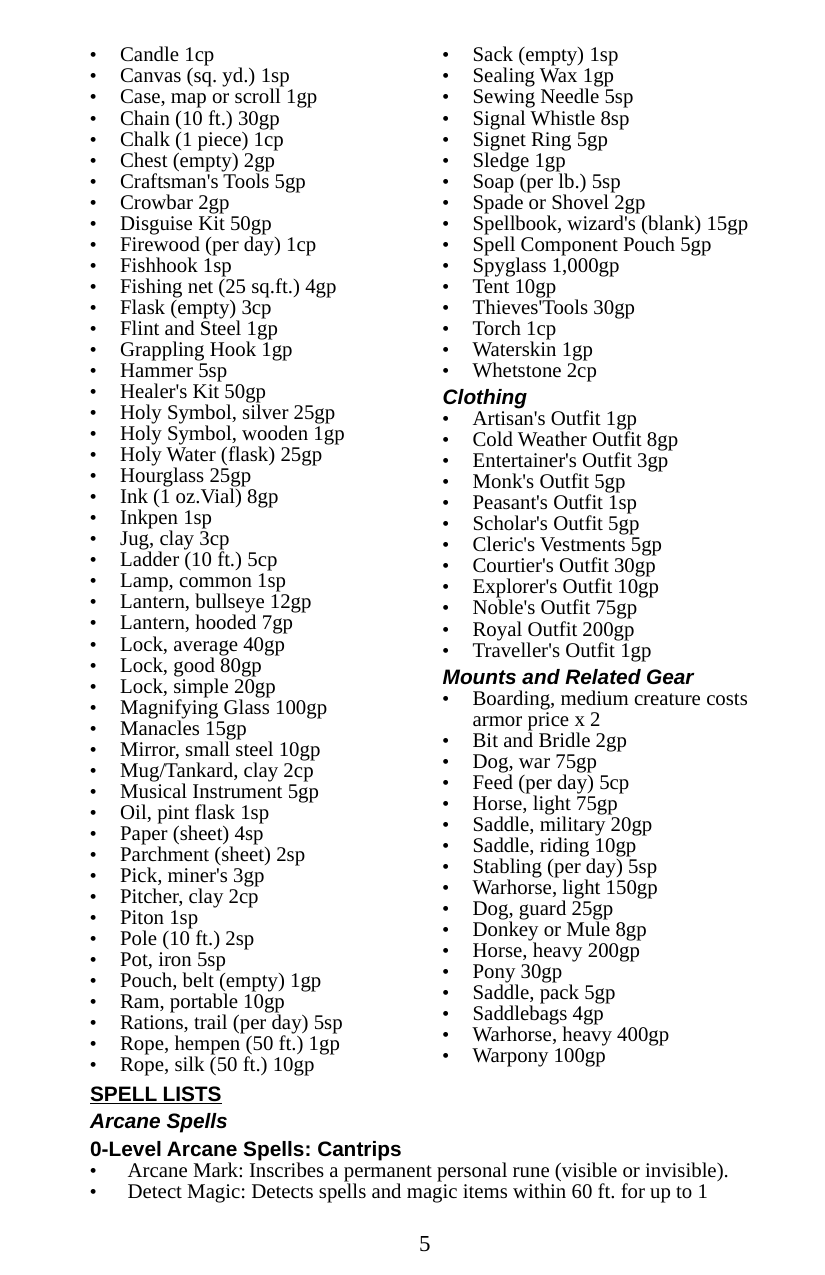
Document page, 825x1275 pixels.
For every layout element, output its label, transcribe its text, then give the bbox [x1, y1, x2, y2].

list Saddlebags 4gp [442, 1004, 765, 1025]
list Ram, portable 10gp [90, 992, 412, 1013]
list Traveller's Outfit 1gp [442, 640, 765, 661]
list Crowbar 2gp [90, 192, 412, 213]
list Mirror, small steel 10gp [90, 739, 412, 760]
list Flask (empty) 3cp [90, 297, 412, 318]
list Dog, guard 25gp [442, 899, 765, 920]
list Hourglass 25gp [90, 466, 412, 487]
list Chest (empty) 2gp [90, 150, 412, 171]
list Feed (per day) 5cp [442, 772, 765, 793]
list Craftsman's Tools 5gp [90, 171, 412, 192]
subtitle Spell Lists [90, 1085, 765, 1106]
list Warhorse, heavy 400gp [442, 1025, 765, 1046]
list Lamp, common 1sp [90, 571, 412, 592]
list Lantern, bullseye 12gp [90, 592, 412, 613]
list Magnifying Glass 100gp [90, 697, 412, 718]
list Spyglass 1,000gp [442, 255, 765, 276]
list Saddle, pack 5gp [442, 983, 765, 1004]
list Sealing Wax 1gp [442, 66, 765, 87]
list Signal Whistle 8sp [442, 108, 765, 129]
list Explorer's Outfit 10gp [442, 577, 765, 598]
list Boarding, medium creature costs armor price x 2 [442, 688, 765, 730]
list Pony 30gp [442, 962, 765, 983]
list Sewing Needle 5sp [442, 87, 765, 108]
list Parchment (sheet) 2sp [90, 844, 412, 866]
list Lock, average 40gp [90, 634, 412, 655]
subtitle Mounts and Related Gear [442, 667, 765, 688]
list Ink (1 oz.Vial) 8gp [90, 487, 412, 508]
list Healer's Kit 50gp [90, 382, 412, 403]
list Saddle, military 20gp [442, 814, 765, 836]
list Rope, silk (50 ft.) 10gp [90, 1055, 412, 1076]
list Scholar's Outfit 5gp [442, 514, 765, 535]
list Canvas (sq. yd.) 1sp [90, 66, 412, 87]
list Ladder (10 ft.) 5cp [90, 550, 412, 571]
list Musical Instrument 5gp [90, 781, 412, 802]
list Tent 10gp [442, 276, 765, 297]
list Piton 1sp [90, 908, 412, 929]
list Saddle, riding 10gp [442, 836, 765, 857]
list Entertainer's Outfit 3gp [442, 451, 765, 472]
list Lantern, hooded 7gp [90, 613, 412, 634]
list Pouch, belt (empty) 1gp [90, 971, 412, 992]
subtitle 0-Level Arcane Spells: Cantrips [90, 1139, 765, 1160]
list Donkey or Mule 8gp [442, 920, 765, 941]
list Holy Water (flask) 25gp [90, 445, 412, 466]
list Firewood (per day) 1cp [90, 234, 412, 255]
list Waterskin 1gp [442, 339, 765, 361]
list Royal Outfit 200gp [442, 619, 765, 640]
list Flint and Steel 1gp [90, 318, 412, 339]
list Cleric's Vestments 5gp [442, 535, 765, 556]
list Fishhook 1sp [90, 255, 412, 276]
list Sack (empty) 1sp [442, 45, 765, 66]
list Spade or Shovel 2gp [442, 192, 765, 213]
list Case, map or scroll 1gp [90, 87, 412, 108]
list Artisan's Outfit 1gp [442, 409, 765, 430]
list Rations, trail (per day) 5sp [90, 1013, 412, 1034]
list Warhorse, light 150gp [442, 878, 765, 899]
list Chalk (1 piece) 1cp [90, 129, 412, 150]
list Hammer 5sp [90, 361, 412, 382]
subtitle Clothing [442, 388, 765, 409]
list Paper (sheet) 4sp [90, 823, 412, 844]
list Noble's Outfit 75gp [442, 598, 765, 619]
list Manacles 15gp [90, 718, 412, 739]
list Pot, iron 5sp [90, 950, 412, 971]
list Courtier's Outfit 30gp [442, 556, 765, 577]
list Torch 1cp [442, 318, 765, 339]
list Oil, pint flask 1sp [90, 802, 412, 823]
list Disguise Kit 50gp [90, 213, 412, 234]
list Chain (10 ft.) 30gp [90, 108, 412, 129]
list Horse, light 75gp [442, 793, 765, 814]
list Horse, heavy 200gp [442, 941, 765, 962]
list Spellbook, wizard's (blank) 15gp [442, 213, 765, 234]
list Stabling (per day) 5sp [442, 857, 765, 878]
list Sledge 1gp [442, 150, 765, 171]
list Pick, miner's 3gp [90, 866, 412, 887]
list Spell Component Pouch 5gp [442, 234, 765, 255]
list Peasant's Outfit 1sp [442, 493, 765, 514]
list Whetstone 2cp [442, 361, 765, 382]
list Inkpen 1sp [90, 508, 412, 529]
list Signet Ring 5gp [442, 129, 765, 150]
list Cold Weather Outfit 8gp [442, 430, 765, 451]
list Dog, war 75gp [442, 751, 765, 772]
list Holy Symbol, wooden 1gp [90, 424, 412, 445]
list Grappling Hook 1gp [90, 339, 412, 361]
list Lock, simple 20gp [90, 676, 412, 697]
list Warpony 100gp [442, 1046, 765, 1067]
list Lock, good 80gp [90, 655, 412, 676]
list Detect Magic: Detects spells and magic items within 60 ft. for up to 1 [90, 1181, 765, 1202]
list Soap (per lb.) 5sp [442, 171, 765, 192]
list Holy Symbol, silver 25gp [90, 403, 412, 424]
list Pole (10 ft.) 2sp [90, 929, 412, 950]
list Candle 1cp [90, 45, 412, 66]
list Mug/Tankard, clay 2cp [90, 760, 412, 781]
list Rope, hempen (50 ft.) 1gp [90, 1034, 412, 1055]
subtitle Arcane Spells [90, 1112, 765, 1133]
list Arcane Mark: Inscribes a permanent personal rune (visible or invisible). [90, 1160, 765, 1181]
list Thieves'Tools 30gp [442, 297, 765, 318]
list Fishing net (25 sq.ft.) 4gp [90, 276, 412, 297]
list Pitcher, clay 2cp [90, 887, 412, 908]
list Monk's Outfit 5gp [442, 472, 765, 493]
list Jug, clay 3cp [90, 529, 412, 550]
list Bit and Bridle 2gp [442, 730, 765, 751]
